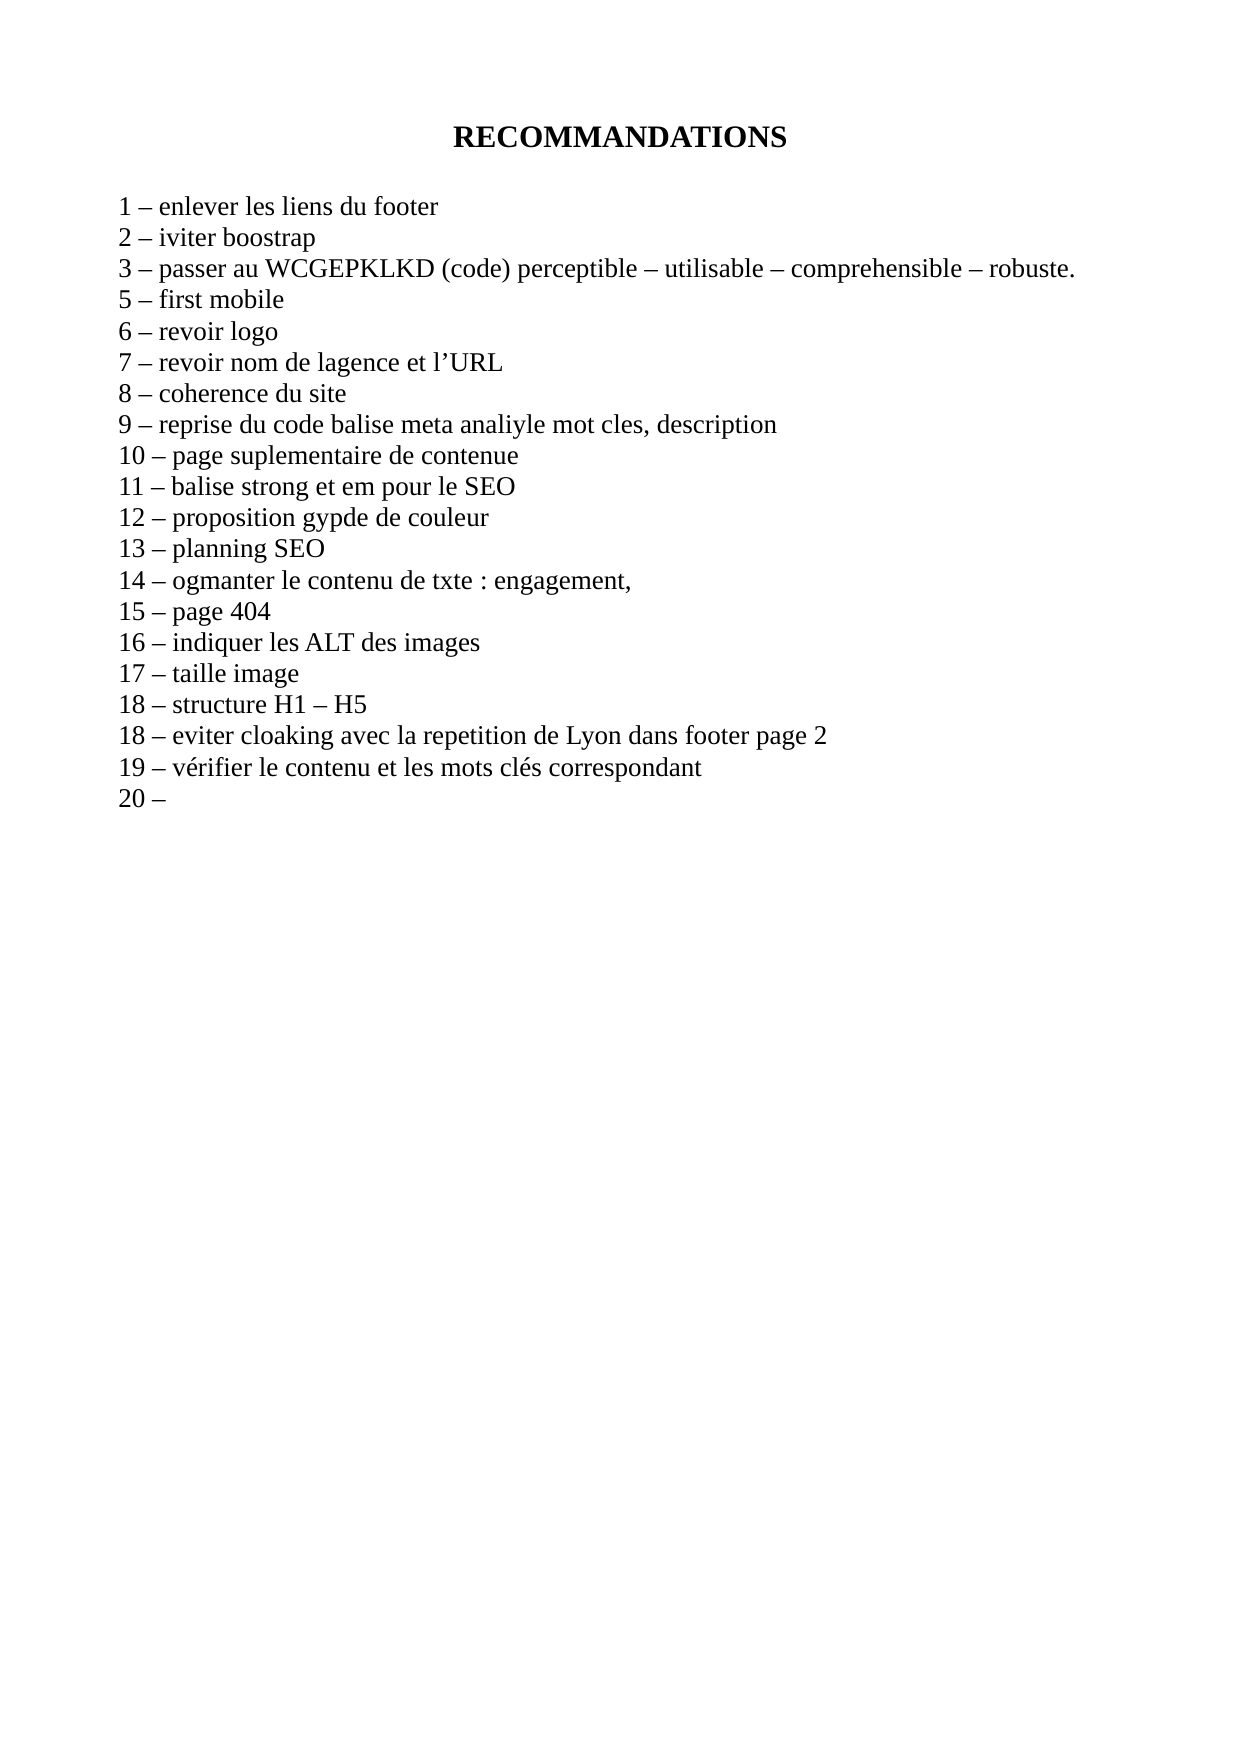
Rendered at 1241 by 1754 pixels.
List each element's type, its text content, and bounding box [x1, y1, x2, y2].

text 6 – revoir logo [118, 314, 1122, 346]
text 18 – structure H1 – H5 [118, 688, 1122, 719]
text 15 – page 404 [118, 595, 1122, 626]
text 18 – eviter cloaking avec la repetition de Lyon dans footer page 2 [118, 719, 1122, 751]
text RECOMMANDATIONS [118, 118, 1122, 154]
text 12 – proposition gypde de couleur [118, 501, 1122, 533]
text 1 – enlever les liens du footer [118, 190, 1122, 221]
text 20 – [118, 782, 1122, 813]
text 7 – revoir nom de lagence et l’URL [118, 346, 1122, 377]
text 11 – balise strong et em pour le SEO [118, 470, 1122, 501]
text 14 – ogmanter le contenu de txte : engagement, [118, 564, 1122, 595]
text 13 – planning SEO [118, 533, 1122, 564]
text 10 – page suplementaire de contenue [118, 439, 1122, 470]
text 8 – coherence du site [118, 377, 1122, 408]
text 17 – taille image [118, 657, 1122, 688]
text 3 – passer au WCGEPKLKD (code) perceptible – utilisable – comprehensible – robuste. [118, 252, 1122, 283]
text 5 – first mobile [118, 283, 1122, 314]
text 16 – indiquer les ALT des images [118, 626, 1122, 657]
text 2 – iviter boostrap [118, 221, 1122, 252]
text 19 – vérifier le contenu et les mots clés correspondant [118, 751, 1122, 782]
text 9 – reprise du code balise meta analiyle mot cles, description [118, 408, 1122, 439]
